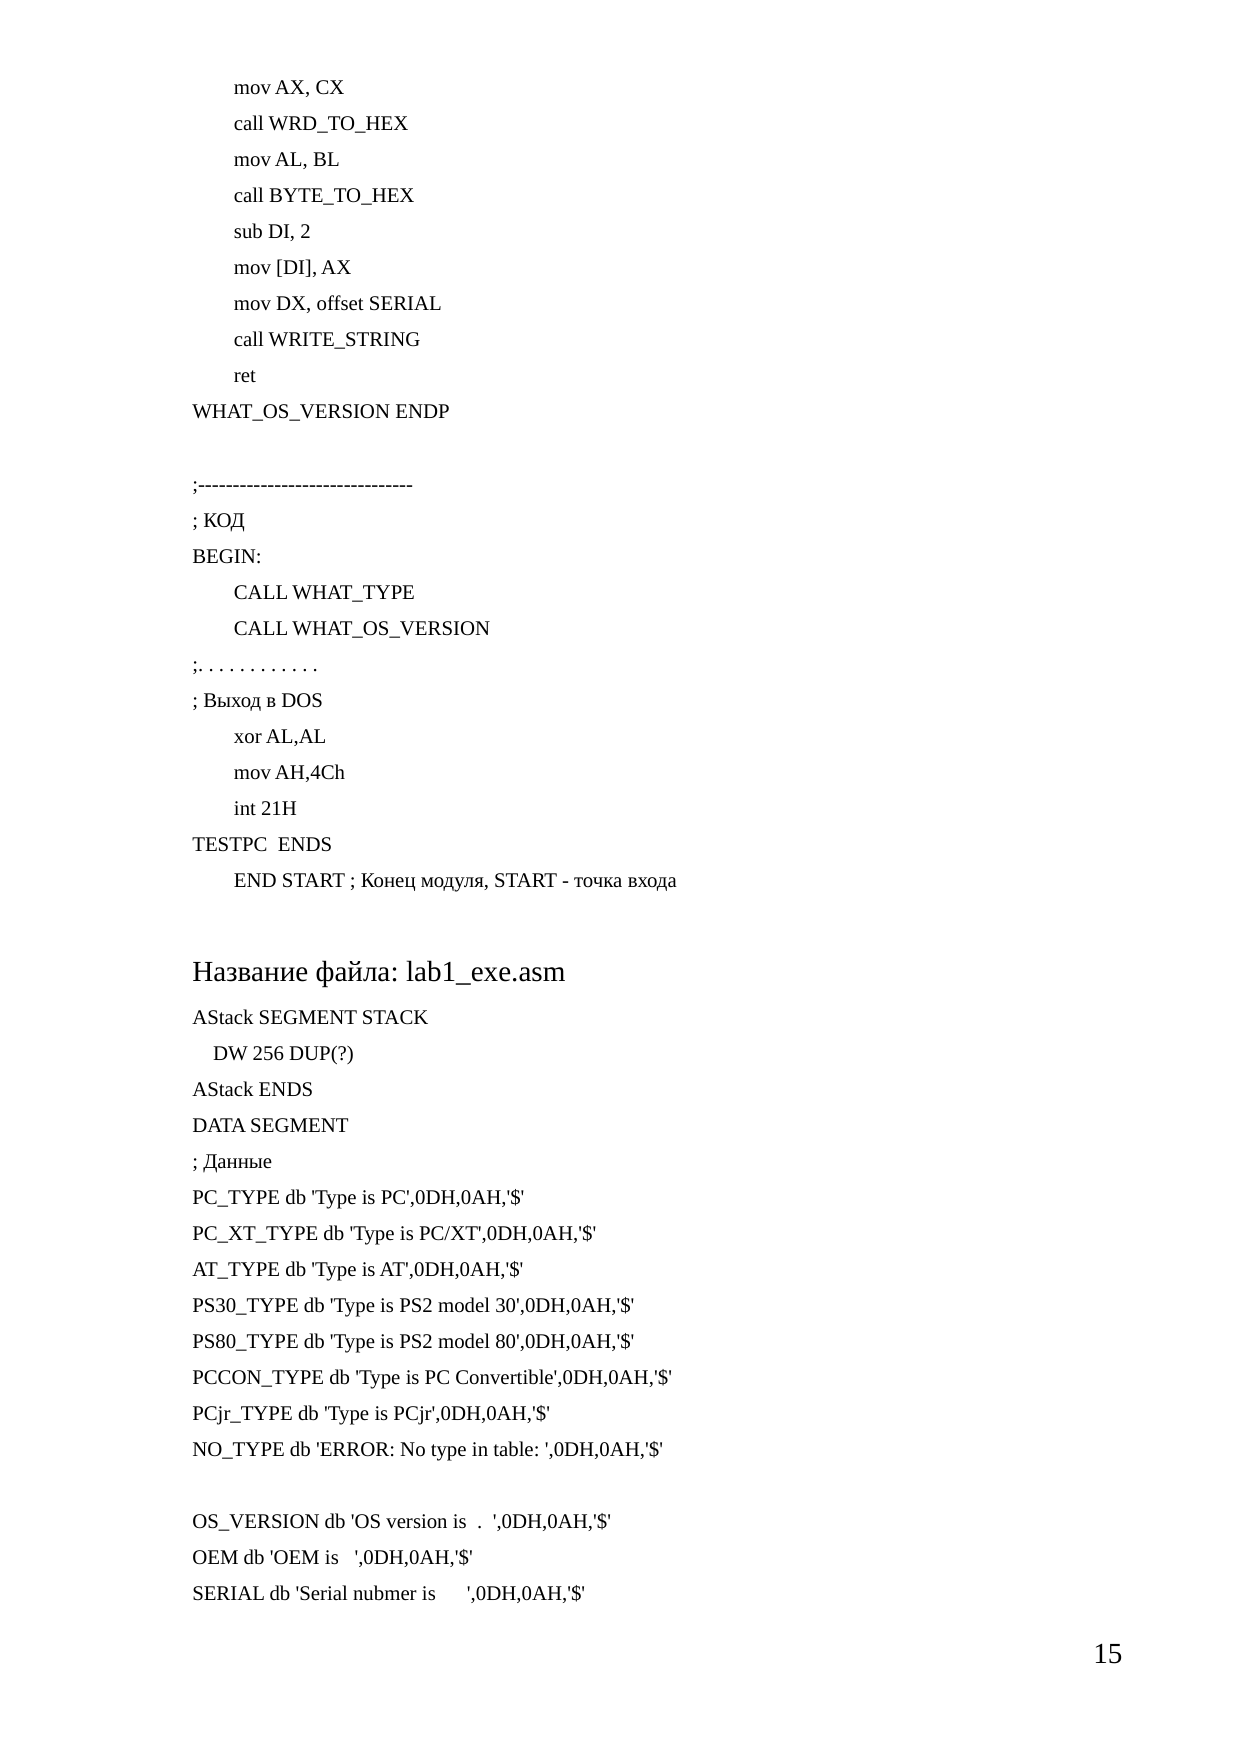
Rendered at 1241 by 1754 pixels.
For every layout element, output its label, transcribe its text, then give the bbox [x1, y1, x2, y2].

text AStack ENDS [118, 1077, 1122, 1101]
text CALL WHAT_TYPE [118, 579, 1122, 604]
text ; Выход в DOS [118, 688, 1122, 712]
text ret [118, 363, 1122, 387]
text PCjr_TYPE db 'Type is PCjr',0DH,0AH,'$' [118, 1401, 1122, 1425]
text PCCON_TYPE db 'Type is PC Convertible',0DH,0AH,'$' [118, 1365, 1122, 1389]
text xor AL,AL [118, 724, 1122, 748]
text END START ; Конец модуля, START - точка входа [118, 868, 1122, 892]
text DW 256 DUP(?) [118, 1041, 1122, 1065]
text BEGIN: [118, 543, 1122, 568]
text ; Данные [118, 1149, 1122, 1173]
text call WRD_TO_HEX [118, 111, 1122, 135]
text PC_XT_TYPE db 'Type is PC/XT',0DH,0AH,'$' [118, 1221, 1122, 1245]
text call BYTE_TO_HEX [118, 183, 1122, 207]
text AT_TYPE db 'Type is AT',0DH,0AH,'$' [118, 1257, 1122, 1281]
text mov AH,4Ch [118, 760, 1122, 784]
text mov AL, BL [118, 147, 1122, 171]
text Название файла: lab1_exe.asm [118, 954, 1122, 988]
text sub DI, 2 [118, 219, 1122, 243]
text ; КОД [118, 507, 1122, 532]
text SERIAL db 'Serial nubmer is ',0DH,0AH,'$' [118, 1581, 1122, 1605]
text mov DX, offset SERIAL [118, 291, 1122, 315]
text OS_VERSION db 'OS version is . ',0DH,0AH,'$' [118, 1509, 1122, 1533]
text TESTPC ENDS [118, 832, 1122, 856]
text ;------------------------------- [118, 471, 1122, 496]
text PC_TYPE db 'Type is PC',0DH,0AH,'$' [118, 1185, 1122, 1209]
text CALL WHAT_OS_VERSION [118, 616, 1122, 640]
text PS30_TYPE db 'Type is PS2 model 30',0DH,0AH,'$' [118, 1293, 1122, 1317]
text call WRITE_STRING [118, 327, 1122, 351]
text ;. . . . . . . . . . . . [118, 652, 1122, 676]
text mov AX, CX [118, 75, 1122, 99]
text PS80_TYPE db 'Type is PS2 model 80',0DH,0AH,'$' [118, 1329, 1122, 1353]
text mov [DI], AX [118, 255, 1122, 279]
text AStack SEGMENT STACK [118, 1004, 1122, 1029]
text int 21H [118, 796, 1122, 820]
text DATA SEGMENT [118, 1113, 1122, 1137]
text NO_TYPE db 'ERROR: No type in table: ',0DH,0AH,'$' [118, 1437, 1122, 1461]
text WHAT_OS_VERSION ENDP [118, 399, 1122, 423]
text OEM db 'OEM is ',0DH,0AH,'$' [118, 1545, 1122, 1569]
